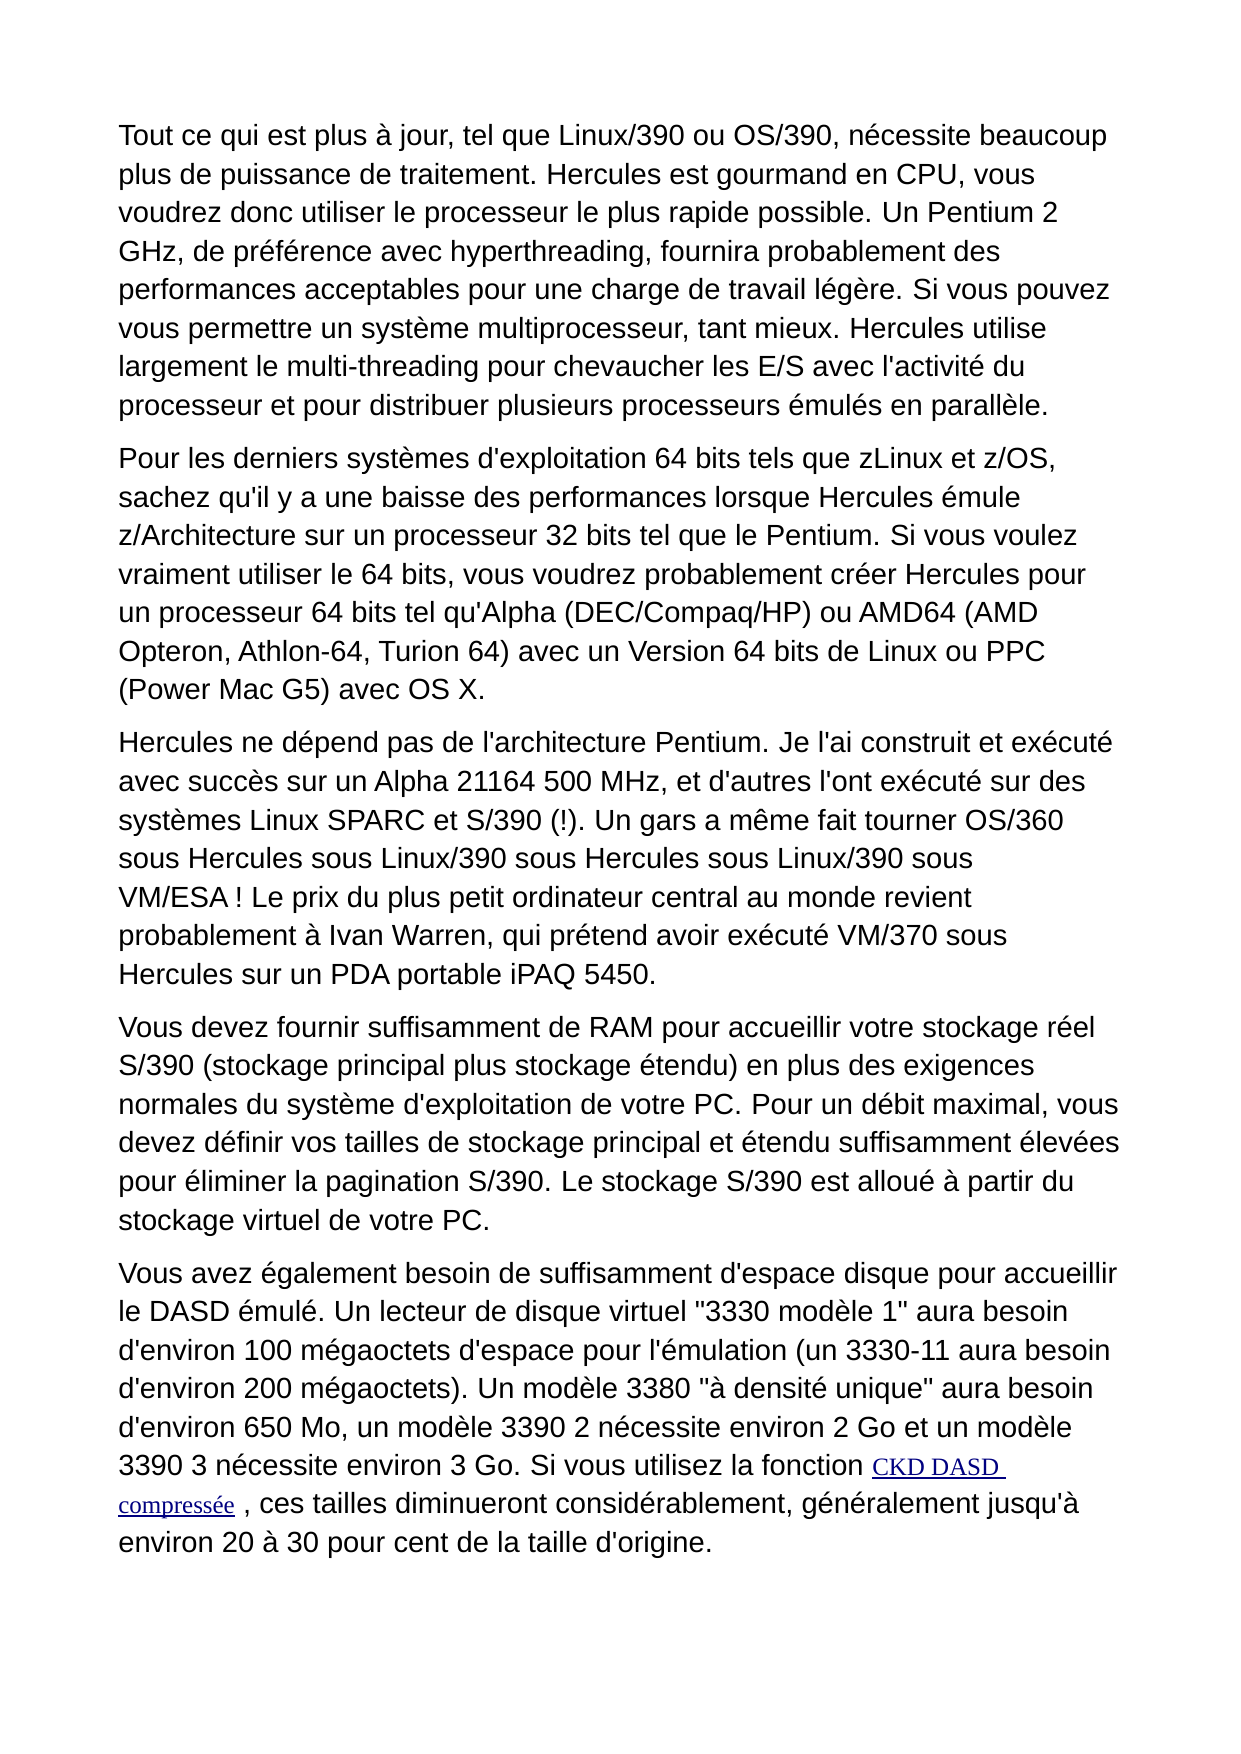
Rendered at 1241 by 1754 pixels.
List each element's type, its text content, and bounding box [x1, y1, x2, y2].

text Vous devez fournir suffisamment de RAM pour accueillir votre stockage réel S/390 (stockage principal plus stockage étendu) en plus des exigences normales du système d'exploitation de votre PC. Pour un débit maximal, vous devez définir vos tailles de stockage principal et étendu suffisamment élevées pour éliminer la pagination S/390. Le stockage S/390 est alloué à partir du stockage virtuel de votre PC. [118, 1010, 1122, 1236]
text Hercules ne dépend pas de l'architecture Pentium. Je l'ai construit et exécuté avec succès sur un Alpha 21164 500 MHz, et d'autres l'ont exécuté sur des systèmes Linux SPARC et S/390 (!). Un gars a même fait tourner OS/360 sous Hercules sous Linux/390 sous Hercules sous Linux/390 sous VM/ESA ! Le prix du plus petit ordinateur central au monde revient probablement à Ivan Warren, qui prétend avoir exécuté VM/370 sous Hercules sur un PDA portable iPAQ 5450. [118, 725, 1122, 990]
text Vous avez également besoin de suffisamment d'espace disque pour accueillir le DASD émulé. Un lecteur de disque virtuel "3330 modèle 1" aura besoin d'environ 100 mégaoctets d'espace pour l'émulation (un 3330-11 aura besoin d'environ 200 mégaoctets). Un modèle 3380 "à densité unique" aura besoin d'environ 650 Mo, un modèle 3390 2 nécessite environ 2 Go et un modèle 3390 3 nécessite environ 3 Go. Si vous utilisez la fonction CKD DASD compressée , ces tailles diminueront considérablement, généralement jusqu'à environ 20 à 30 pour cent de la taille d'origine. [118, 1256, 1122, 1558]
text Pour les derniers systèmes d'exploitation 64 bits tels que zLinux et z/OS, sachez qu'il y a une baisse des performances lorsque Hercules émule z/Architecture sur un processeur 32 bits tel que le Pentium. Si vous voulez vraiment utiliser le 64 bits, vous voudrez probablement créer Hercules pour un processeur 64 bits tel qu'Alpha (DEC/Compaq/HP) ou AMD64 (AMD Opteron, Athlon-64, Turion 64) avec un Version 64 bits de Linux ou PPC (Power Mac G5) avec OS X. [118, 441, 1122, 706]
text Tout ce qui est plus à jour, tel que Linux/390 ou OS/390, nécessite beaucoup plus de puissance de traitement. Hercules est gourmand en CPU, vous voudrez donc utiliser le processeur le plus rapide possible. Un Pentium 2 GHz, de préférence avec hyperthreading, fournira probablement des performances acceptables pour une charge de travail légère. Si vous pouvez vous permettre un système multiprocesseur, tant mieux. Hercules utilise largement le multi-threading pour chevaucher les E/S avec l'activité du processeur et pour distribuer plusieurs processeurs émulés en parallèle. [118, 118, 1122, 421]
